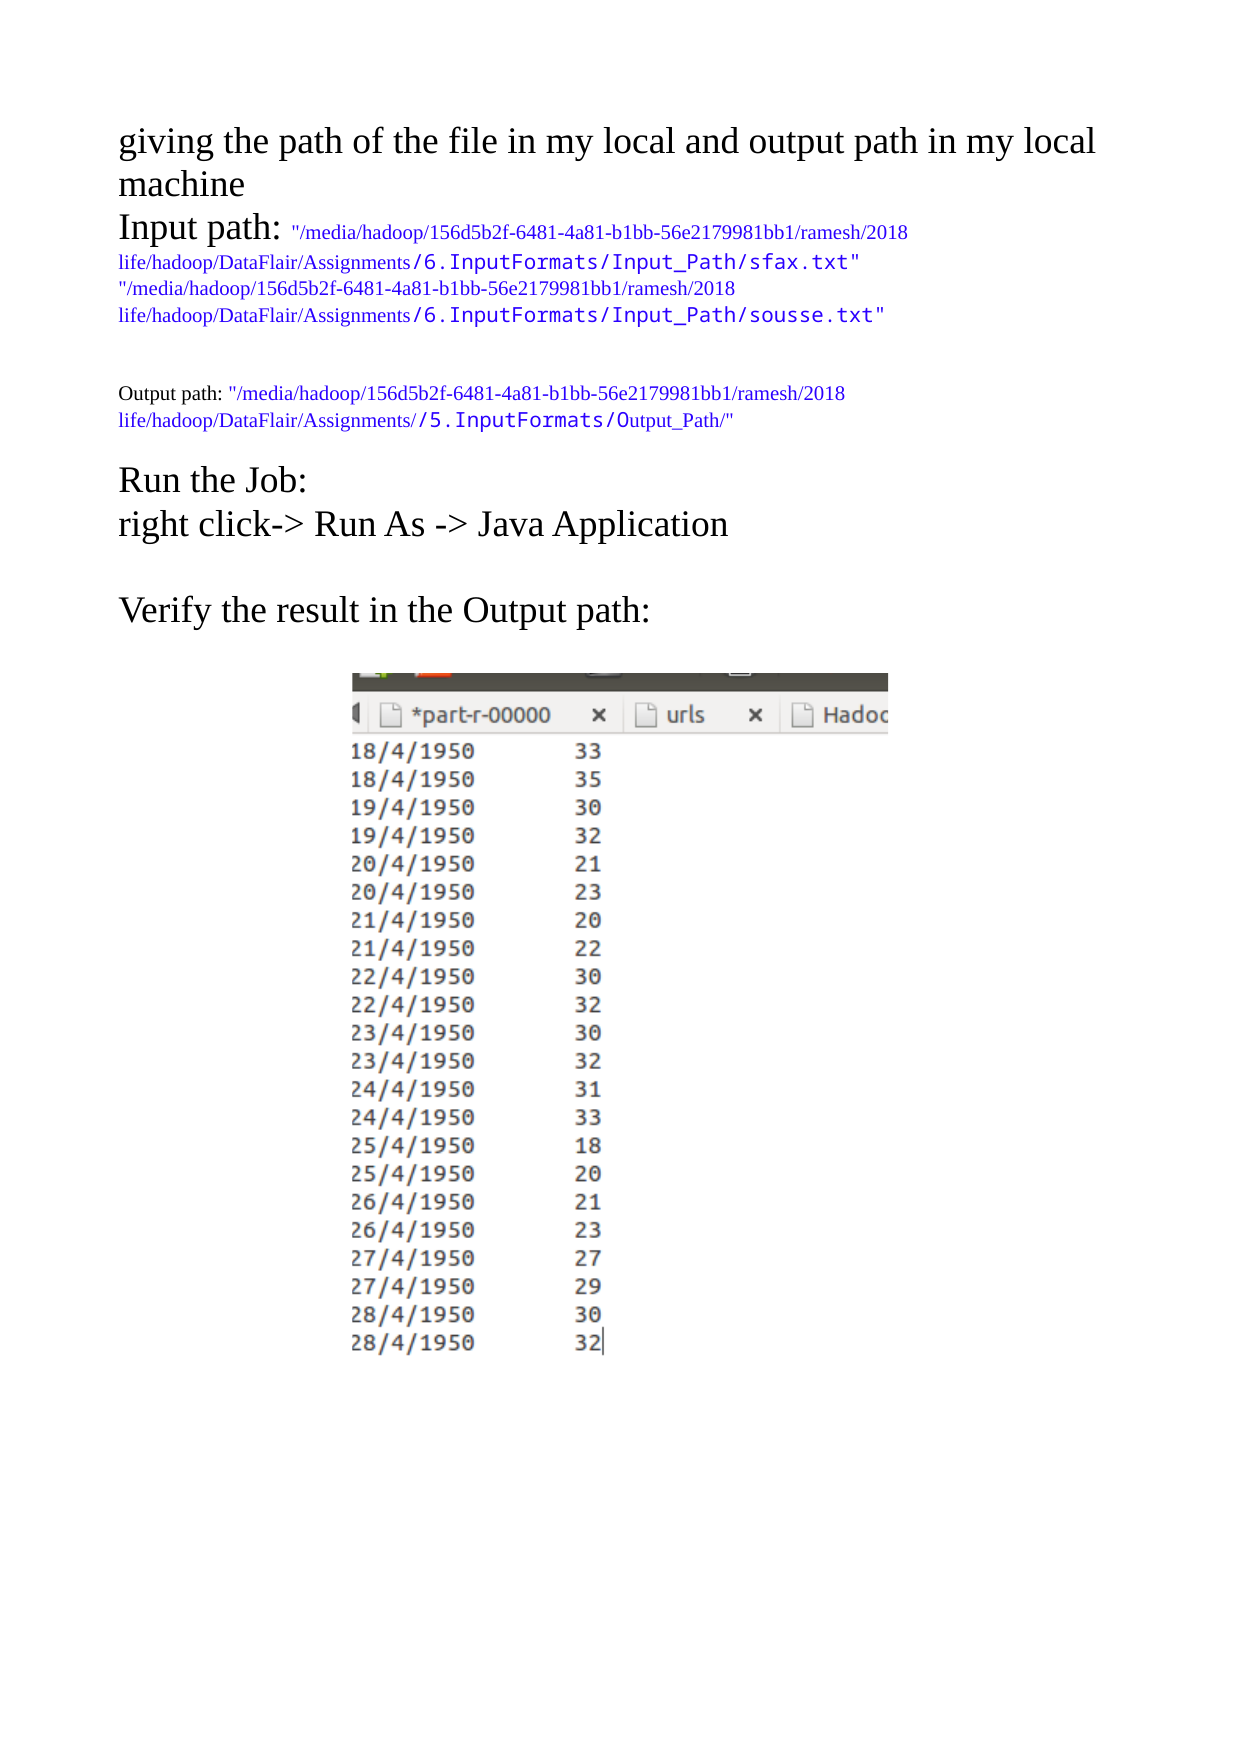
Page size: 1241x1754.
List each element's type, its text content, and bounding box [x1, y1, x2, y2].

picture [352, 673, 889, 1479]
text "/media/hadoop/156d5b2f-6481-4a81-b1bb-56e2179981bb1/ramesh/2018 life/hadoop/DataFlair/Assignments/6.InputFormats/Input_Path/sousse.txt" [118, 276, 1122, 328]
text Output path: "/media/hadoop/156d5b2f-6481-4a81-b1bb-56e2179981bb1/ramesh/2018 life/hadoop/DataFlair/Assignments//5.InputFormats/Output_Path/" [118, 381, 1122, 434]
text right click-> Run As -> Java Application [118, 501, 1122, 544]
text Input path: "/media/hadoop/156d5b2f-6481-4a81-b1bb-56e2179981bb1/ramesh/2018 life/hadoop/DataFlair/Assignments/6.InputFormats/Input_Path/sfax.txt" [118, 204, 1122, 276]
text giving the path of the file in my local and output path in my local machine [118, 118, 1122, 204]
text Verify the result in the Output path: [118, 587, 1122, 630]
text Run the Job: [118, 458, 1122, 501]
